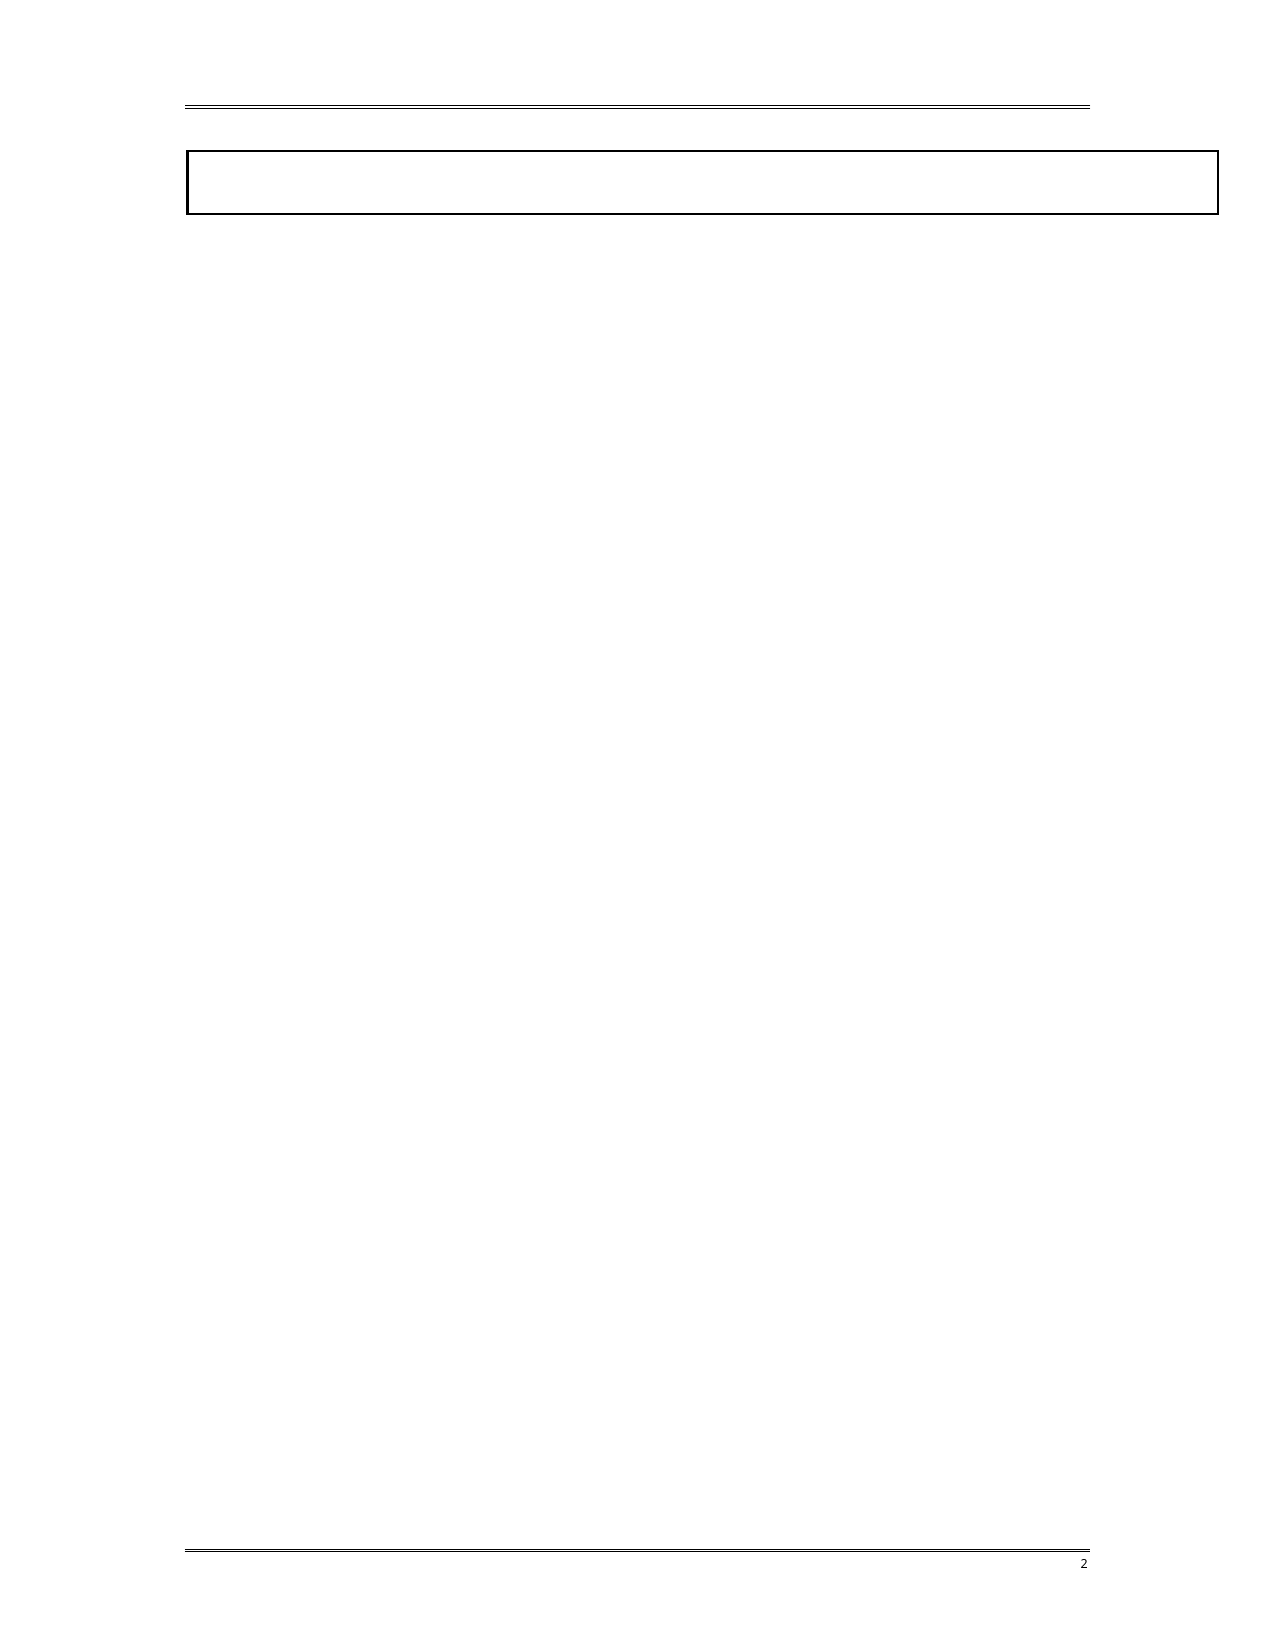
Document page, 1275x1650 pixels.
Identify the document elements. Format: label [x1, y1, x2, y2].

table_cell [189, 152, 1217, 213]
